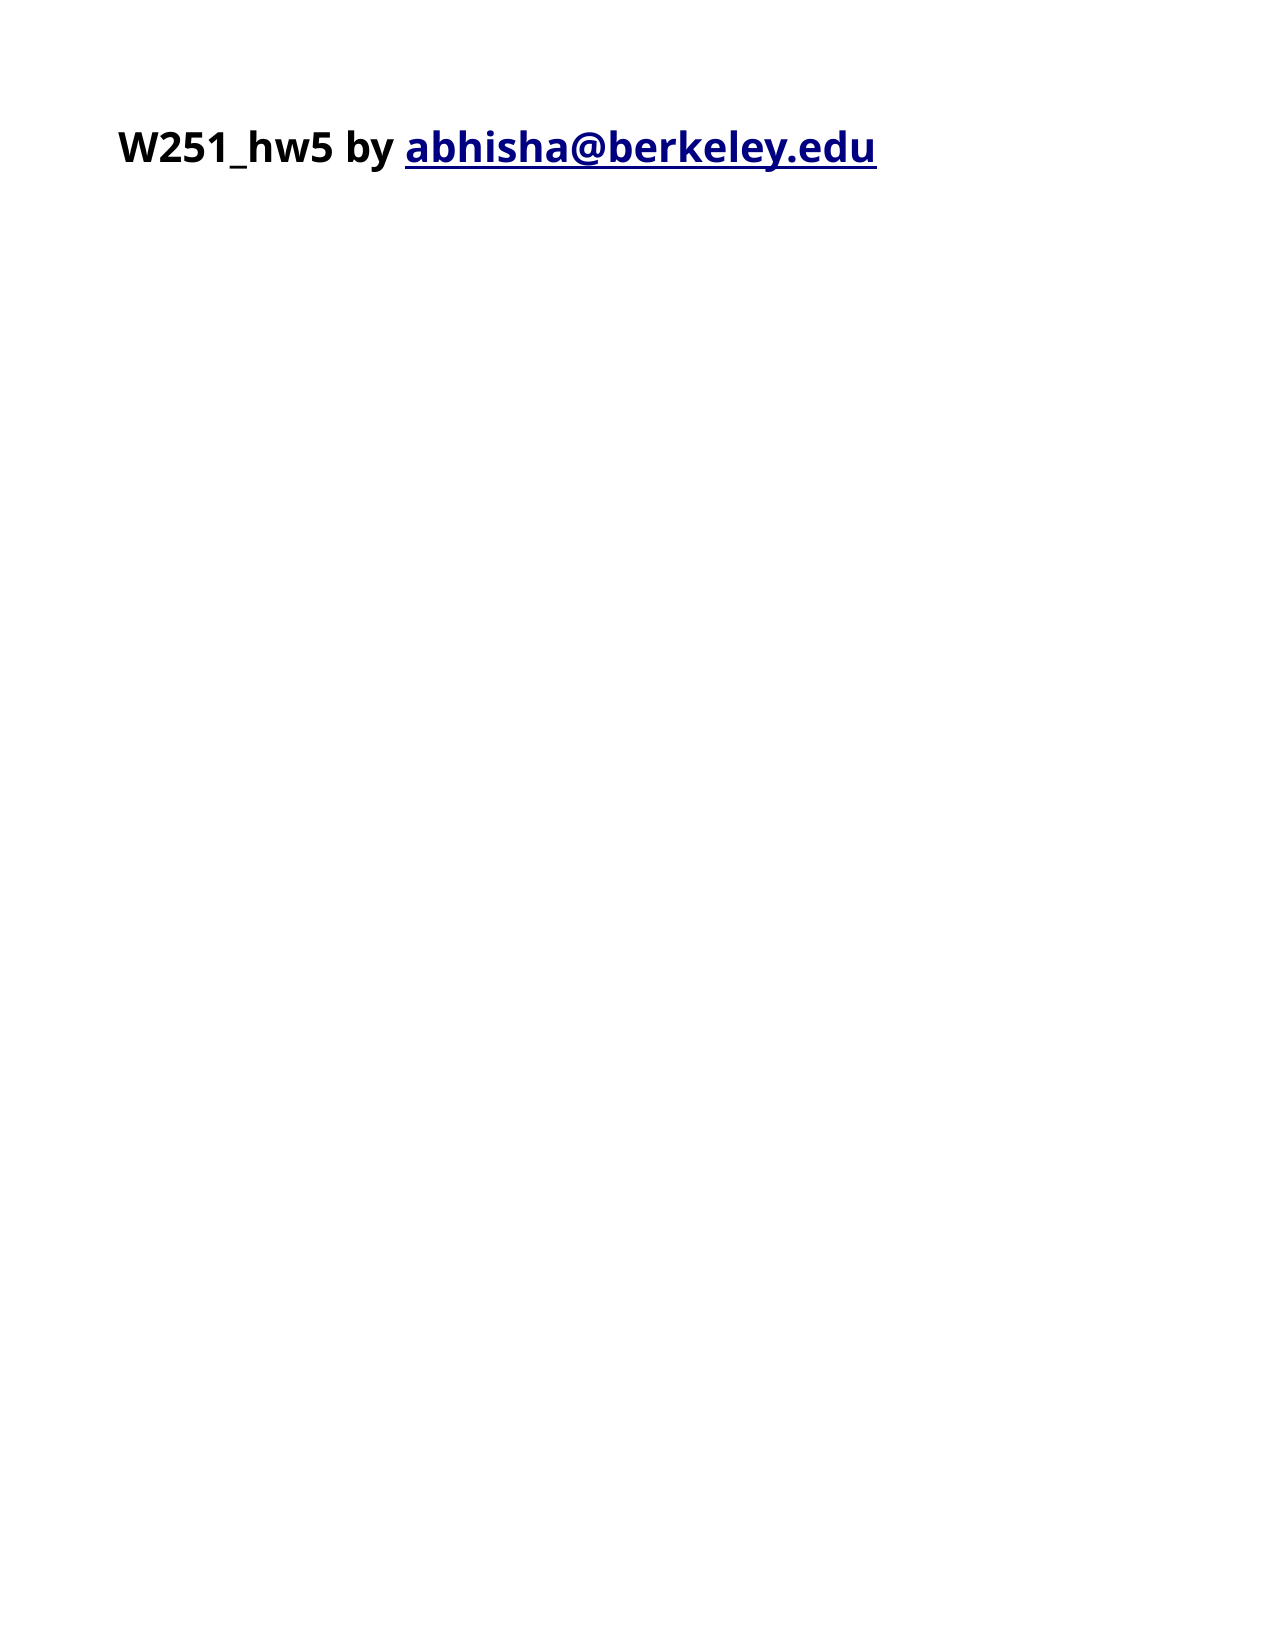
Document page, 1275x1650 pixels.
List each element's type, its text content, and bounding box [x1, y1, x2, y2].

text W251_hw5 by abhisha@berkeley.edu [118, 118, 1157, 175]
